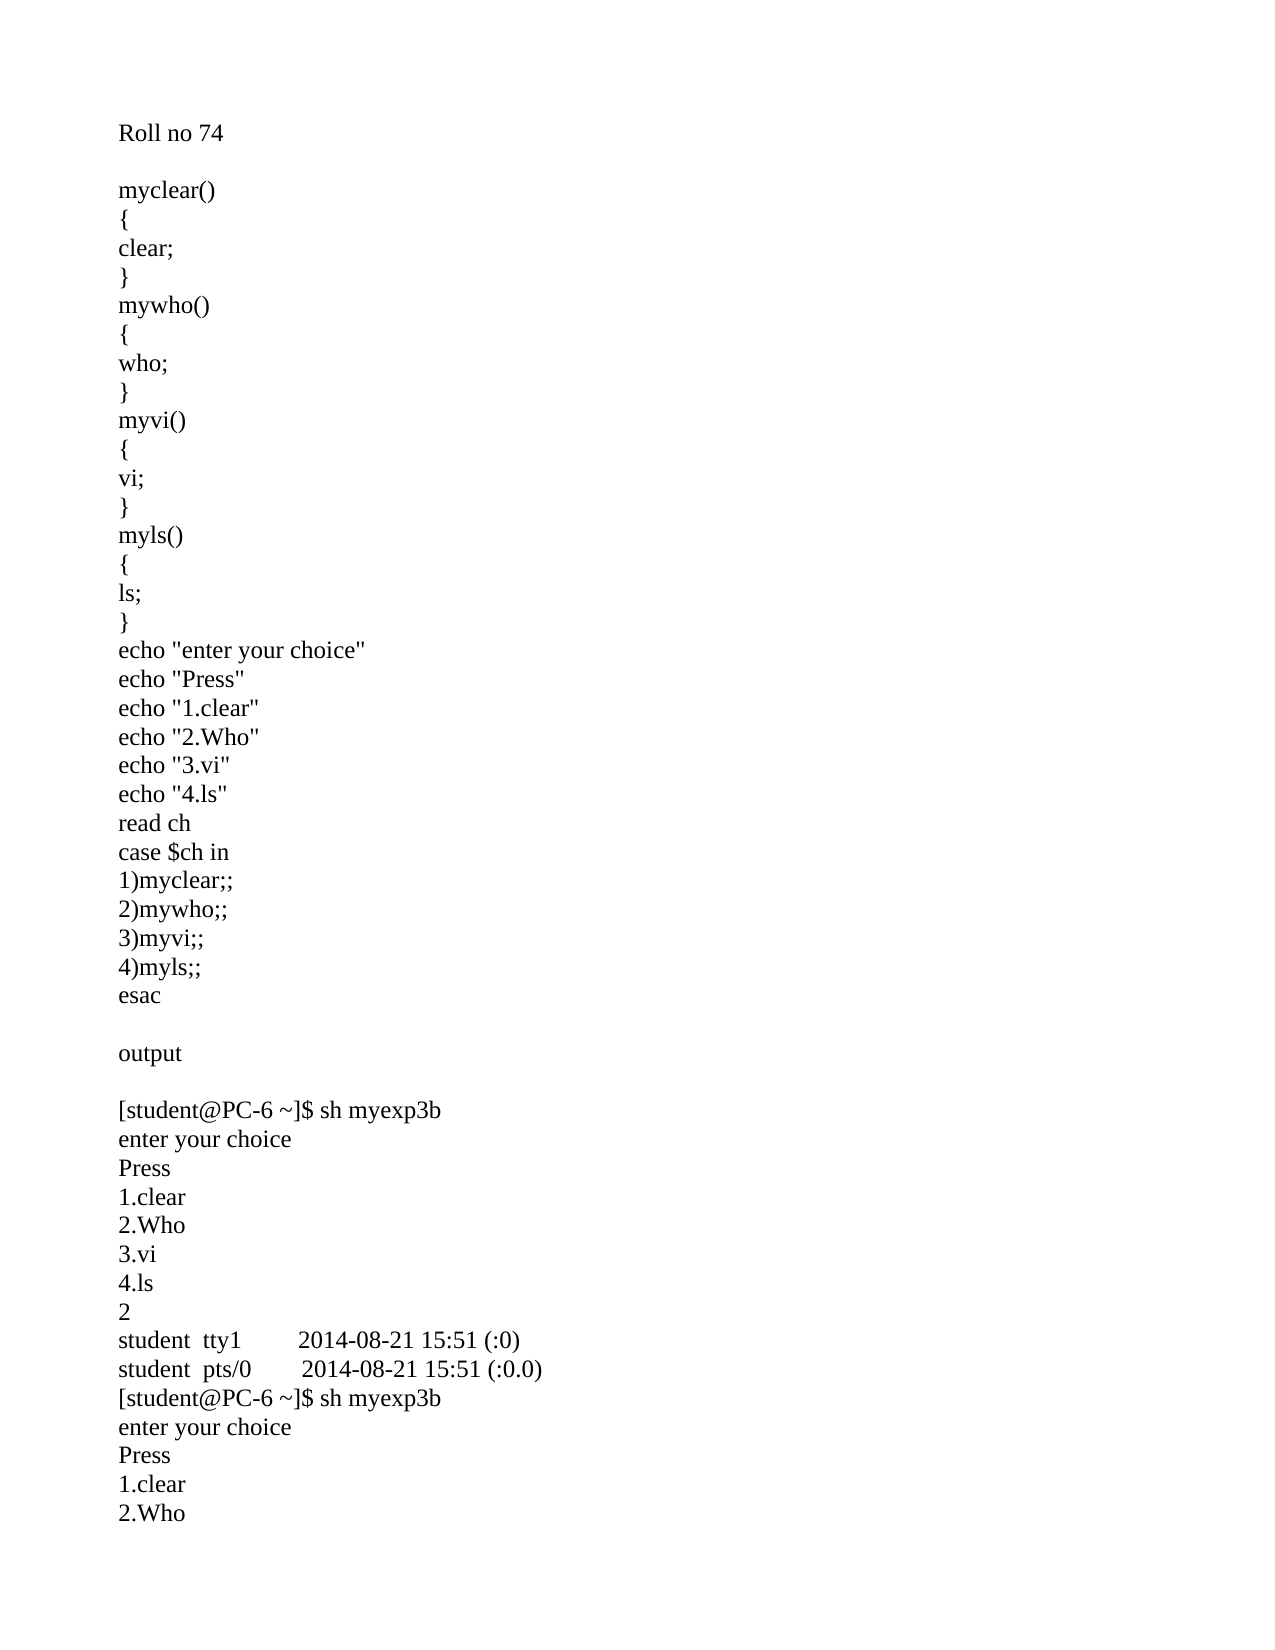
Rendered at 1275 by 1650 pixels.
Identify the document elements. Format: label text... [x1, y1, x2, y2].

text who; [118, 348, 1157, 377]
text myls() [118, 521, 1157, 549]
text 1.clear [118, 1469, 1157, 1498]
text clear; [118, 233, 1157, 262]
text Press [118, 1153, 1157, 1182]
text vi; [118, 463, 1157, 492]
text Press [118, 1441, 1157, 1469]
text read ch [118, 808, 1157, 837]
text [student@PC-6 ~]$ sh myexp3b [118, 1383, 1157, 1412]
text esac [118, 981, 1157, 1009]
text 4)myls;; [118, 952, 1157, 981]
text case $ch in [118, 837, 1157, 866]
text 1.clear [118, 1182, 1157, 1211]
text } [118, 607, 1157, 636]
text enter your choice [118, 1124, 1157, 1153]
text myvi() [118, 406, 1157, 434]
text [student@PC-6 ~]$ sh myexp3b [118, 1096, 1157, 1124]
text 4.ls [118, 1268, 1157, 1297]
text student pts/0 2014-08-21 15:51 (:0.0) [118, 1354, 1157, 1383]
text Roll no 74 [118, 118, 1157, 147]
text 2)mywho;; [118, 894, 1157, 923]
text echo "Press" [118, 664, 1157, 693]
text ls; [118, 578, 1157, 607]
text } [118, 262, 1157, 291]
text { [118, 549, 1157, 578]
text echo "enter your choice" [118, 636, 1157, 664]
text { [118, 434, 1157, 463]
text { [118, 319, 1157, 348]
text echo "4.ls" [118, 779, 1157, 808]
text { [118, 204, 1157, 233]
text echo "2.Who" [118, 722, 1157, 751]
text 2.Who [118, 1211, 1157, 1239]
text output [118, 1038, 1157, 1067]
text echo "1.clear" [118, 693, 1157, 722]
text 1)myclear;; [118, 866, 1157, 894]
text enter your choice [118, 1412, 1157, 1441]
text 2.Who [118, 1498, 1157, 1527]
text student tty1 2014-08-21 15:51 (:0) [118, 1326, 1157, 1354]
text 3.vi [118, 1239, 1157, 1268]
text } [118, 377, 1157, 406]
text 2 [118, 1297, 1157, 1326]
text } [118, 492, 1157, 521]
text mywho() [118, 291, 1157, 319]
text echo "3.vi" [118, 751, 1157, 779]
text myclear() [118, 176, 1157, 204]
text 3)myvi;; [118, 923, 1157, 952]
